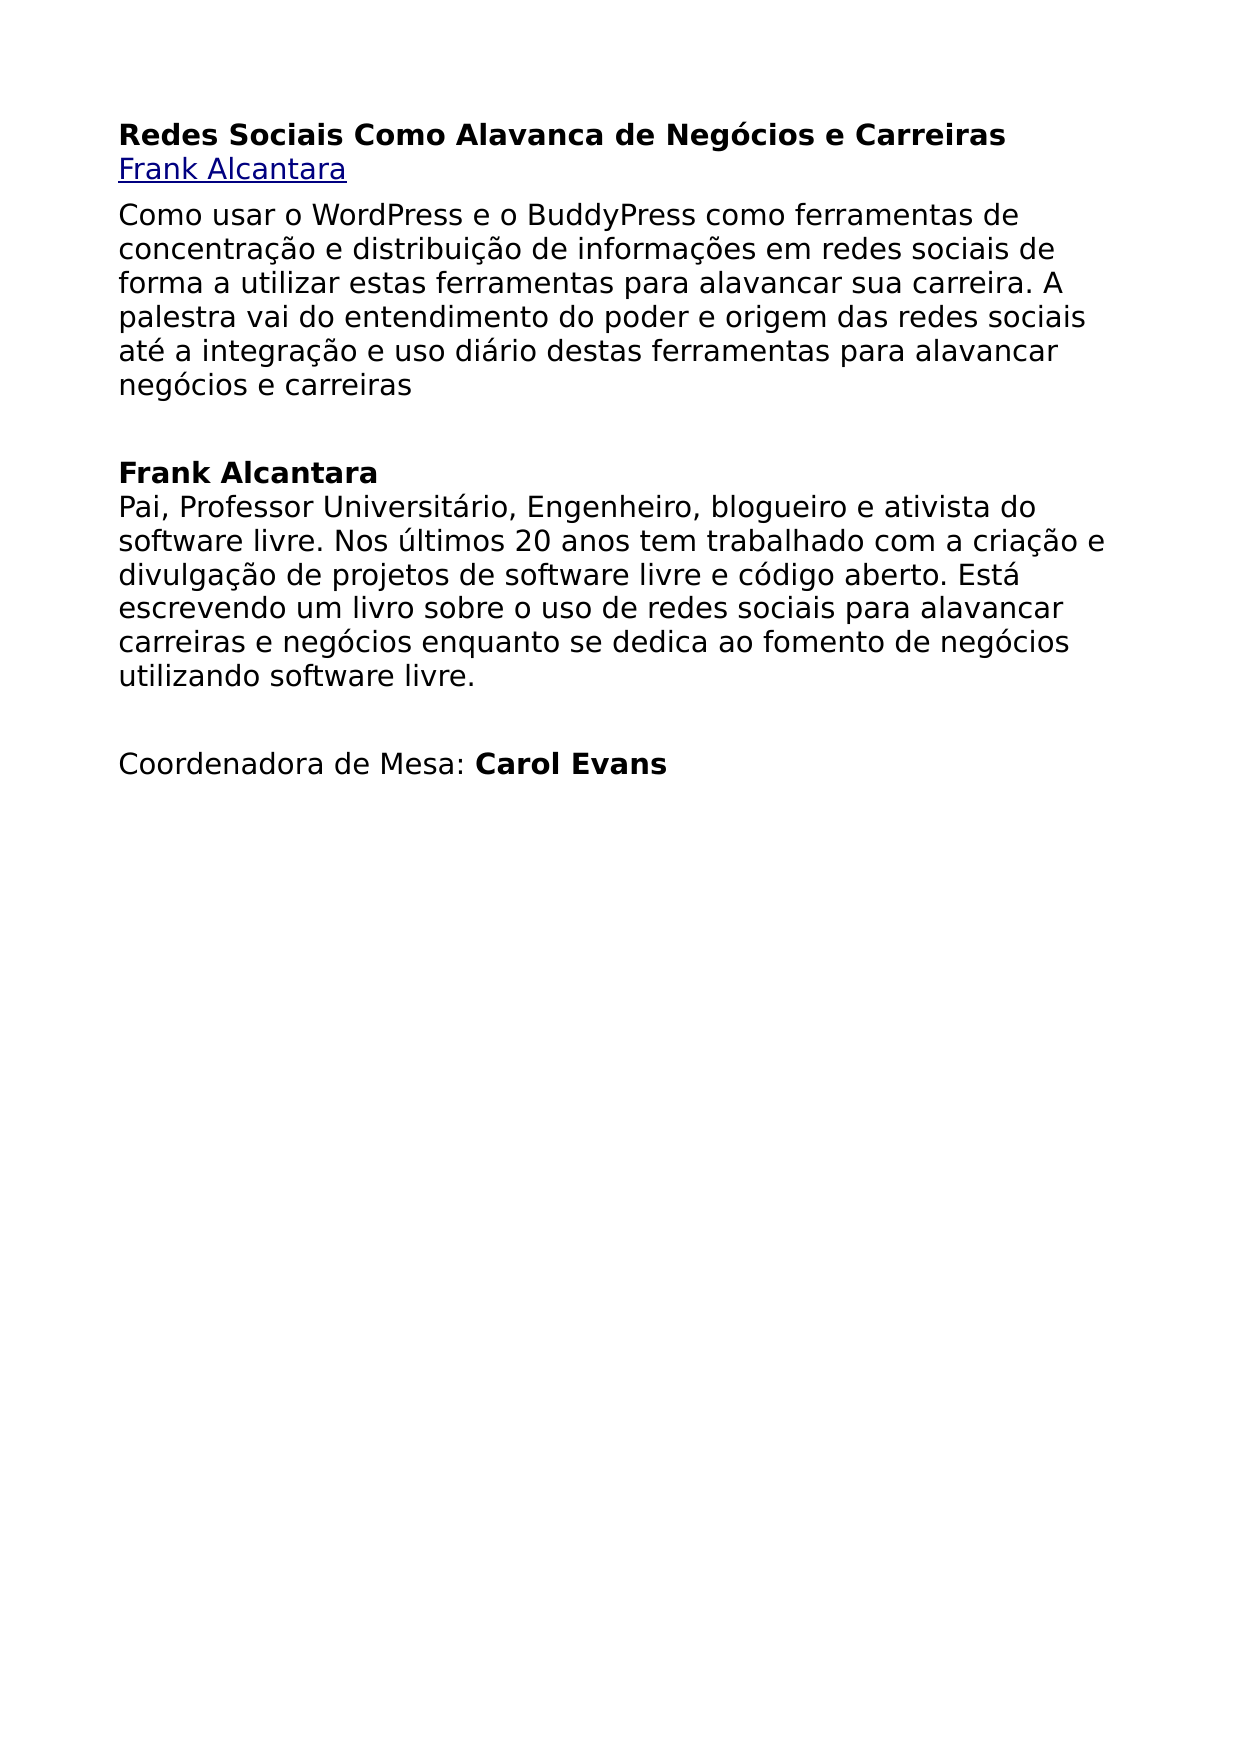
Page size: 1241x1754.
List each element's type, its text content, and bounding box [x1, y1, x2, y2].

text Como usar o WordPress e o BuddyPress como ferramentas de concentração e distribuição de informações em redes sociais de forma a utilizar estas ferramentas para alavancar sua carreira. A palestra vai do entendimento do poder e origem das redes sociais até a integração e uso diário destas ferramentas para alavancar negócios e carreiras [118, 198, 1122, 402]
text Redes Sociais Como Alavanca de Negócios e Carreiras Frank Alcantara [118, 118, 1122, 186]
text Frank Alcantara Pai, Professor Universitário, Engenheiro, blogueiro e ativista do software livre. Nos últimos 20 anos tem trabalhado com a criação e divulgação de projetos de software livre e código aberto. Está escrevendo um livro sobre o uso de redes sociais para alavancar carreiras e negócios enquanto se dedica ao fomento de negócios utilizando software livre. [118, 456, 1122, 694]
text Coordenadora de Mesa: Carol Evans [118, 747, 1122, 781]
